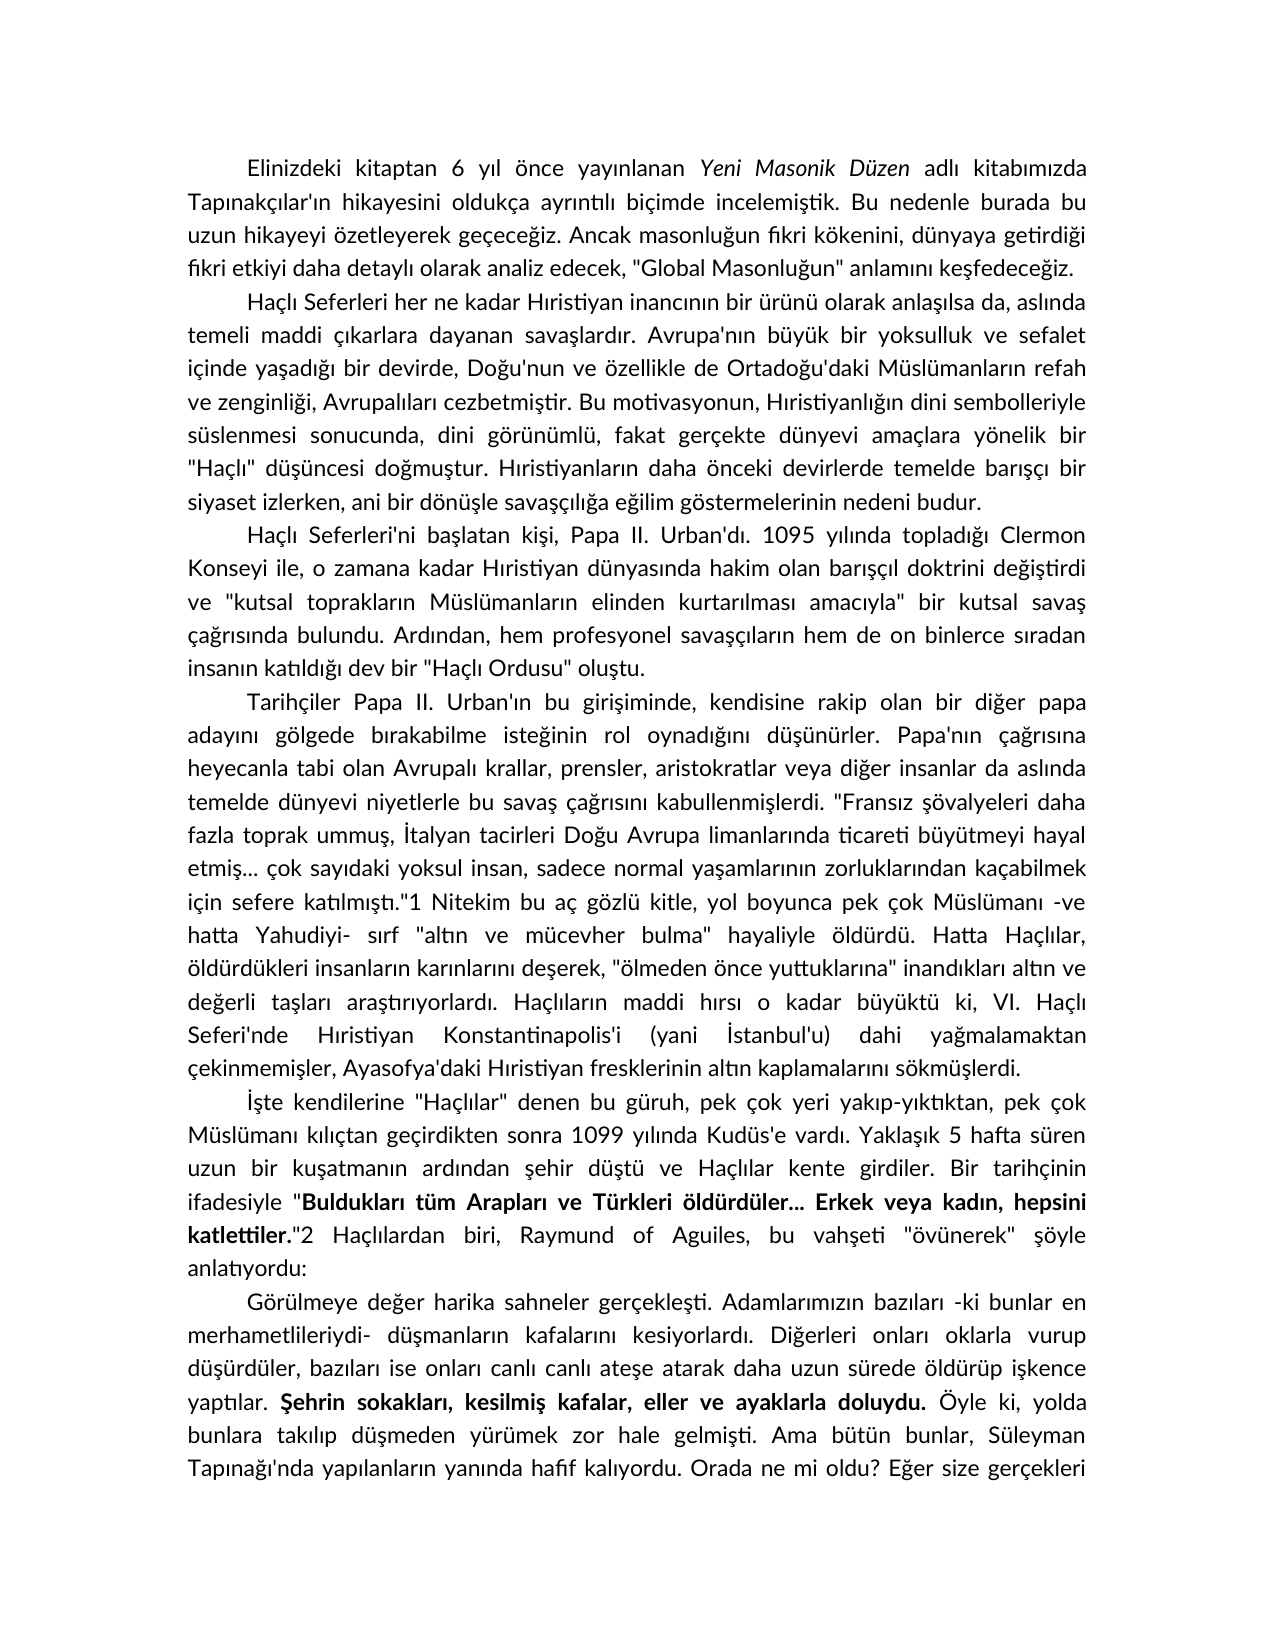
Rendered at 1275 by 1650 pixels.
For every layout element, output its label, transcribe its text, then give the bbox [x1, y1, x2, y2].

text Görülmeye değer harika sahneler gerçekleşti. Adamlarımızın bazıları -ki bunlar en merhametlileriydi- düşmanların kafalarını kesiyorlardı. Diğerleri onları oklarla vurup düşürdüler, bazıları ise onları canlı canlı ateşe atarak daha uzun sürede öldürüp işkence yaptılar. Şehrin sokakları, kesilmiş kafalar, eller ve ayaklarla doluydu. Öyle ki, yolda bunlara takılıp düşmeden yürümek zor hale gelmişti. Ama bütün bunlar, Süleyman Tapınağı'nda yapılanların yanında hafif kalıyordu. Orada ne mi oldu? Eğer size gerçekleri [187, 1283, 1087, 1483]
text Haçlı Seferleri her ne kadar Hıristiyan inancının bir ürünü olarak anlaşılsa da, aslında temeli maddi çıkarlara dayanan savaşlardır. Avrupa'nın büyük bir yoksulluk ve sefalet içinde yaşadığı bir devirde, Doğu'nun ve özellikle de Ortadoğu'daki Müslümanların refah ve zenginliği, Avrupalıları cezbetmiştir. Bu motivasyonun, Hıristiyanlığın dini sembolleriyle süslenmesi sonucunda, dini görünümlü, fakat gerçekte dünyevi amaçlara yönelik bir "Haçlı" düşüncesi doğmuştur. Hıristiyanların daha önceki devirlerde temelde barışçı bir siyaset izlerken, ani bir dönüşle savaşçılığa eğilim göstermelerinin nedeni budur. [187, 283, 1087, 517]
text Elinizdeki kitaptan 6 yıl önce yayınlanan Yeni Masonik Düzen adlı kitabımızda Tapınakçılar'ın hikayesini oldukça ayrıntılı biçimde incelemiştik. Bu nedenle burada bu uzun hikayeyi özetleyerek geçeceğiz. Ancak masonluğun fikri kökenini, dünyaya getirdiği fikri etkiyi daha detaylı olarak analiz edecek, "Global Masonluğun" anlamını keşfedeceğiz. [187, 150, 1087, 283]
text İşte kendilerine "Haçlılar" denen bu güruh, pek çok yeri yakıp-yıktıktan, pek çok Müslümanı kılıçtan geçirdikten sonra 1099 yılında Kudüs'e vardı. Yaklaşık 5 hafta süren uzun bir kuşatmanın ardından şehir düştü ve Haçlılar kente girdiler. Bir tarihçinin ifadesiyle "Buldukları tüm Arapları ve Türkleri öldürdüler... Erkek veya kadın, hepsini katlettiler."2 Haçlılardan biri, Raymund of Aguiles, bu vahşeti "övünerek" şöyle anlatıyordu: [187, 1083, 1087, 1283]
text Tarihçiler Papa II. Urban'ın bu girişiminde, kendisine rakip olan bir diğer papa adayını gölgede bırakabilme isteğinin rol oynadığını düşünürler. Papa'nın çağrısına heyecanla tabi olan Avrupalı krallar, prensler, aristokratlar veya diğer insanlar da aslında temelde dünyevi niyetlerle bu savaş çağrısını kabullenmişlerdi. "Fransız şövalyeleri daha fazla toprak ummuş, İtalyan tacirleri Doğu Avrupa limanlarında ticareti büyütmeyi hayal etmiş... çok sayıdaki yoksul insan, sadece normal yaşamlarının zorluklarından kaçabilmek için sefere katılmıştı."1 Nitekim bu aç gözlü kitle, yol boyunca pek çok Müslümanı -ve hatta Yahudiyi- sırf "altın ve mücevher bulma" hayaliyle öldürdü. Hatta Haçlılar, öldürdükleri insanların karınlarını deşerek, "ölmeden önce yuttuklarına" inandıkları altın ve değerli taşları araştırıyorlardı. Haçlıların maddi hırsı o kadar büyüktü ki, VI. Haçlı Seferi'nde Hıristiyan Konstantinapolis'i (yani İstanbul'u) dahi yağmalamaktan çekinmemişler, Ayasofya'daki Hıristiyan fresklerinin altın kaplamalarını sökmüşlerdi. [187, 683, 1087, 1083]
text Haçlı Seferleri'ni başlatan kişi, Papa II. Urban'dı. 1095 yılında topladığı Clermon Konseyi ile, o zamana kadar Hıristiyan dünyasında hakim olan barışçıl doktrini değiştirdi ve "kutsal toprakların Müslümanların elinden kurtarılması amacıyla" bir kutsal savaş çağrısında bulundu. Ardından, hem profesyonel savaşçıların hem de on binlerce sıradan insanın katıldığı dev bir "Haçlı Ordusu" oluştu. [187, 517, 1087, 683]
